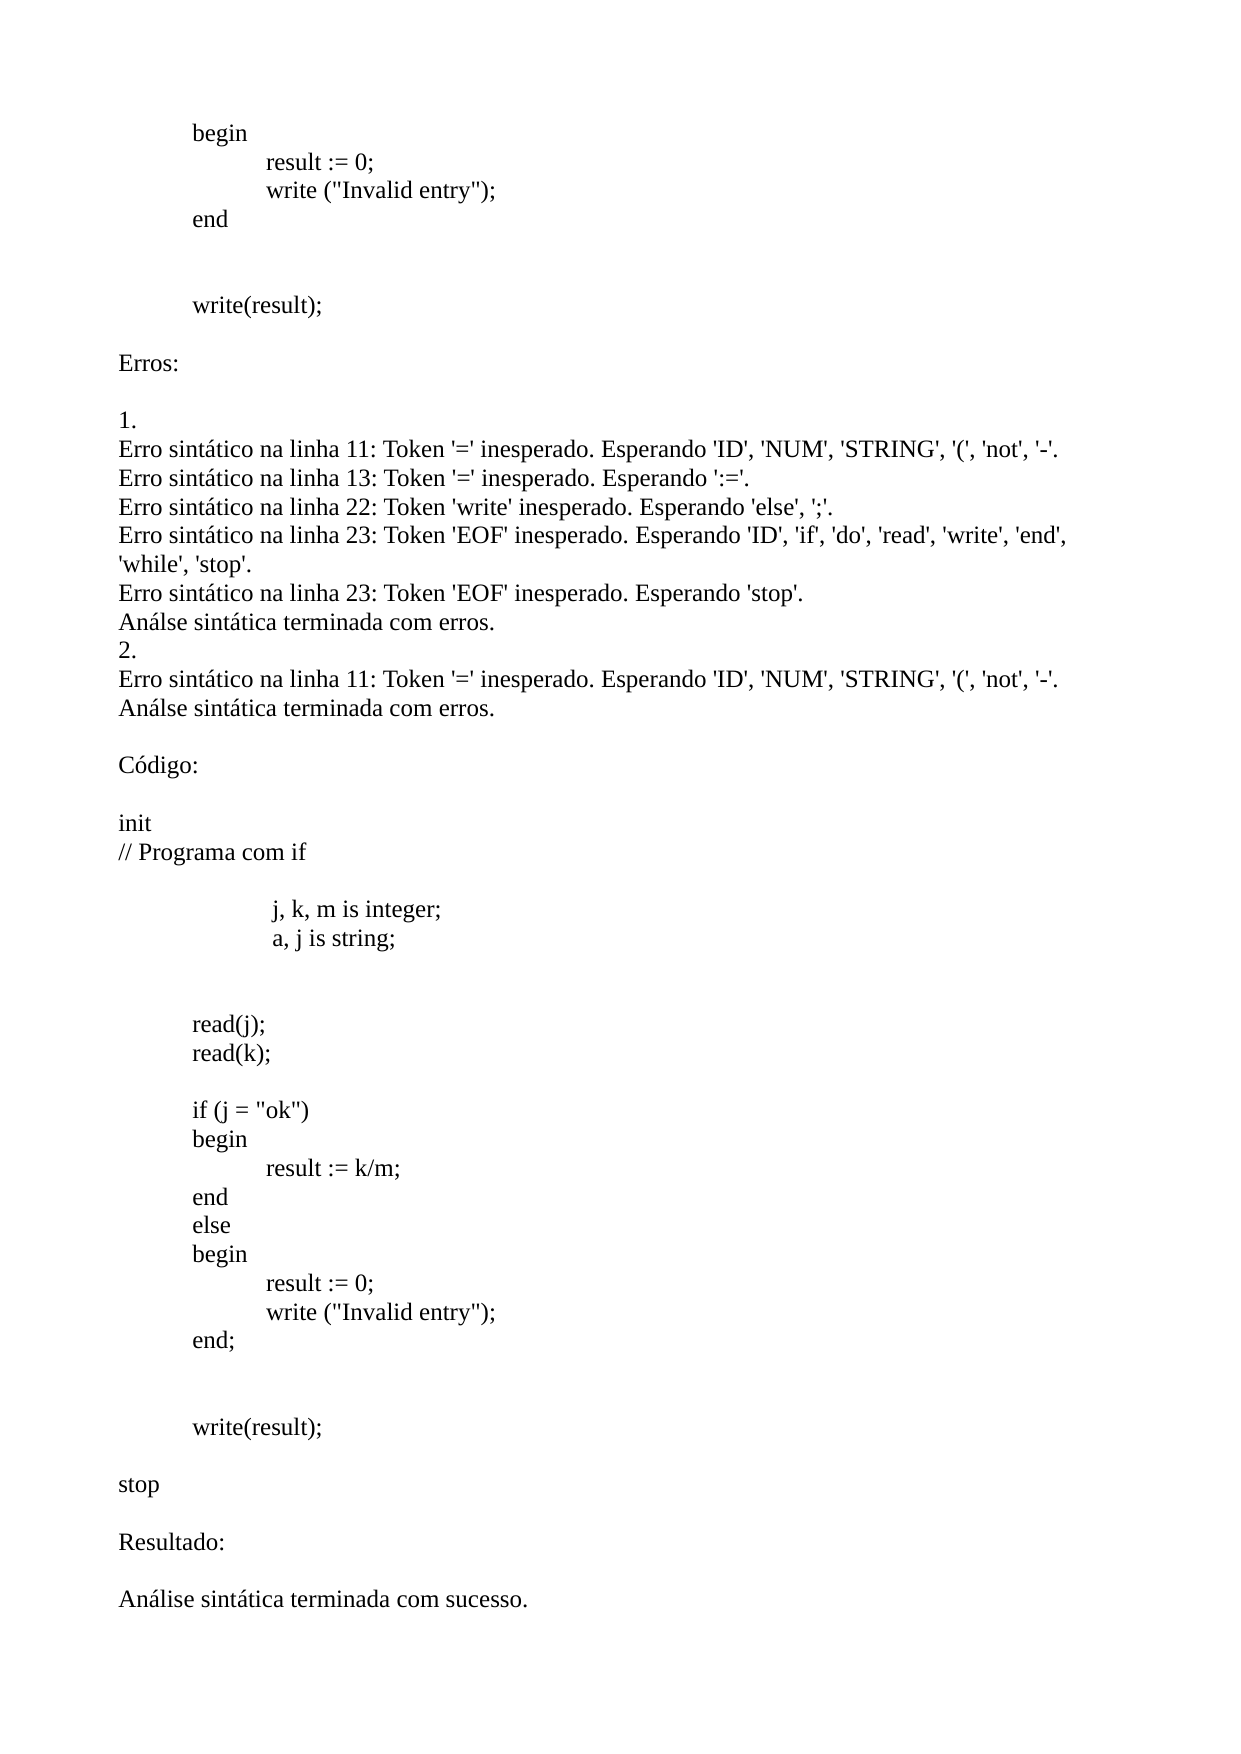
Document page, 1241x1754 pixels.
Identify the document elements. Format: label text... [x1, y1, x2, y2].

text Erro sintático na linha 22: Token 'write' inesperado. Esperando 'else', ';'. [118, 492, 1122, 521]
text result := k/m; [118, 1153, 1122, 1182]
text Análse sintática terminada com erros. [118, 693, 1122, 722]
text Erro sintático na linha 23: Token 'EOF' inesperado. Esperando 'stop'. [118, 578, 1122, 607]
text a, j is string; [118, 923, 1122, 952]
text j, k, m is integer; [118, 894, 1122, 923]
text write ("Invalid entry"); [118, 176, 1122, 204]
text begin [118, 1239, 1122, 1268]
text end [118, 1182, 1122, 1211]
text Erro sintático na linha 11: Token '=' inesperado. Esperando 'ID', 'NUM', 'STRING', '(', 'not', '-'. [118, 434, 1122, 463]
text write(result); [118, 291, 1122, 319]
text Análse sintática terminada com erros. [118, 607, 1122, 636]
text if (j = "ok") [118, 1096, 1122, 1124]
text Erro sintático na linha 13: Token '=' inesperado. Esperando ':='. [118, 463, 1122, 492]
text end; [118, 1326, 1122, 1354]
text read(j); [118, 1009, 1122, 1038]
text write(result); [118, 1412, 1122, 1441]
text begin [118, 118, 1122, 147]
text Código: [118, 751, 1122, 779]
text // Programa com if [118, 837, 1122, 866]
text init [118, 808, 1122, 837]
text Erros: [118, 348, 1122, 377]
text begin [118, 1124, 1122, 1153]
text result := 0; [118, 147, 1122, 176]
text Resultado: [118, 1527, 1122, 1556]
text read(k); [118, 1038, 1122, 1067]
text Análise sintática terminada com sucesso. [118, 1584, 1122, 1613]
text 1. [118, 406, 1122, 434]
text result := 0; [118, 1268, 1122, 1297]
text Erro sintático na linha 23: Token 'EOF' inesperado. Esperando 'ID', 'if', 'do', 'read', 'write', 'end', 'while', 'stop'. [118, 521, 1122, 578]
text else [118, 1211, 1122, 1239]
text end [118, 204, 1122, 233]
text write ("Invalid entry"); [118, 1297, 1122, 1326]
text stop [118, 1469, 1122, 1498]
text 2. [118, 636, 1122, 664]
text Erro sintático na linha 11: Token '=' inesperado. Esperando 'ID', 'NUM', 'STRING', '(', 'not', '-'. [118, 664, 1122, 693]
